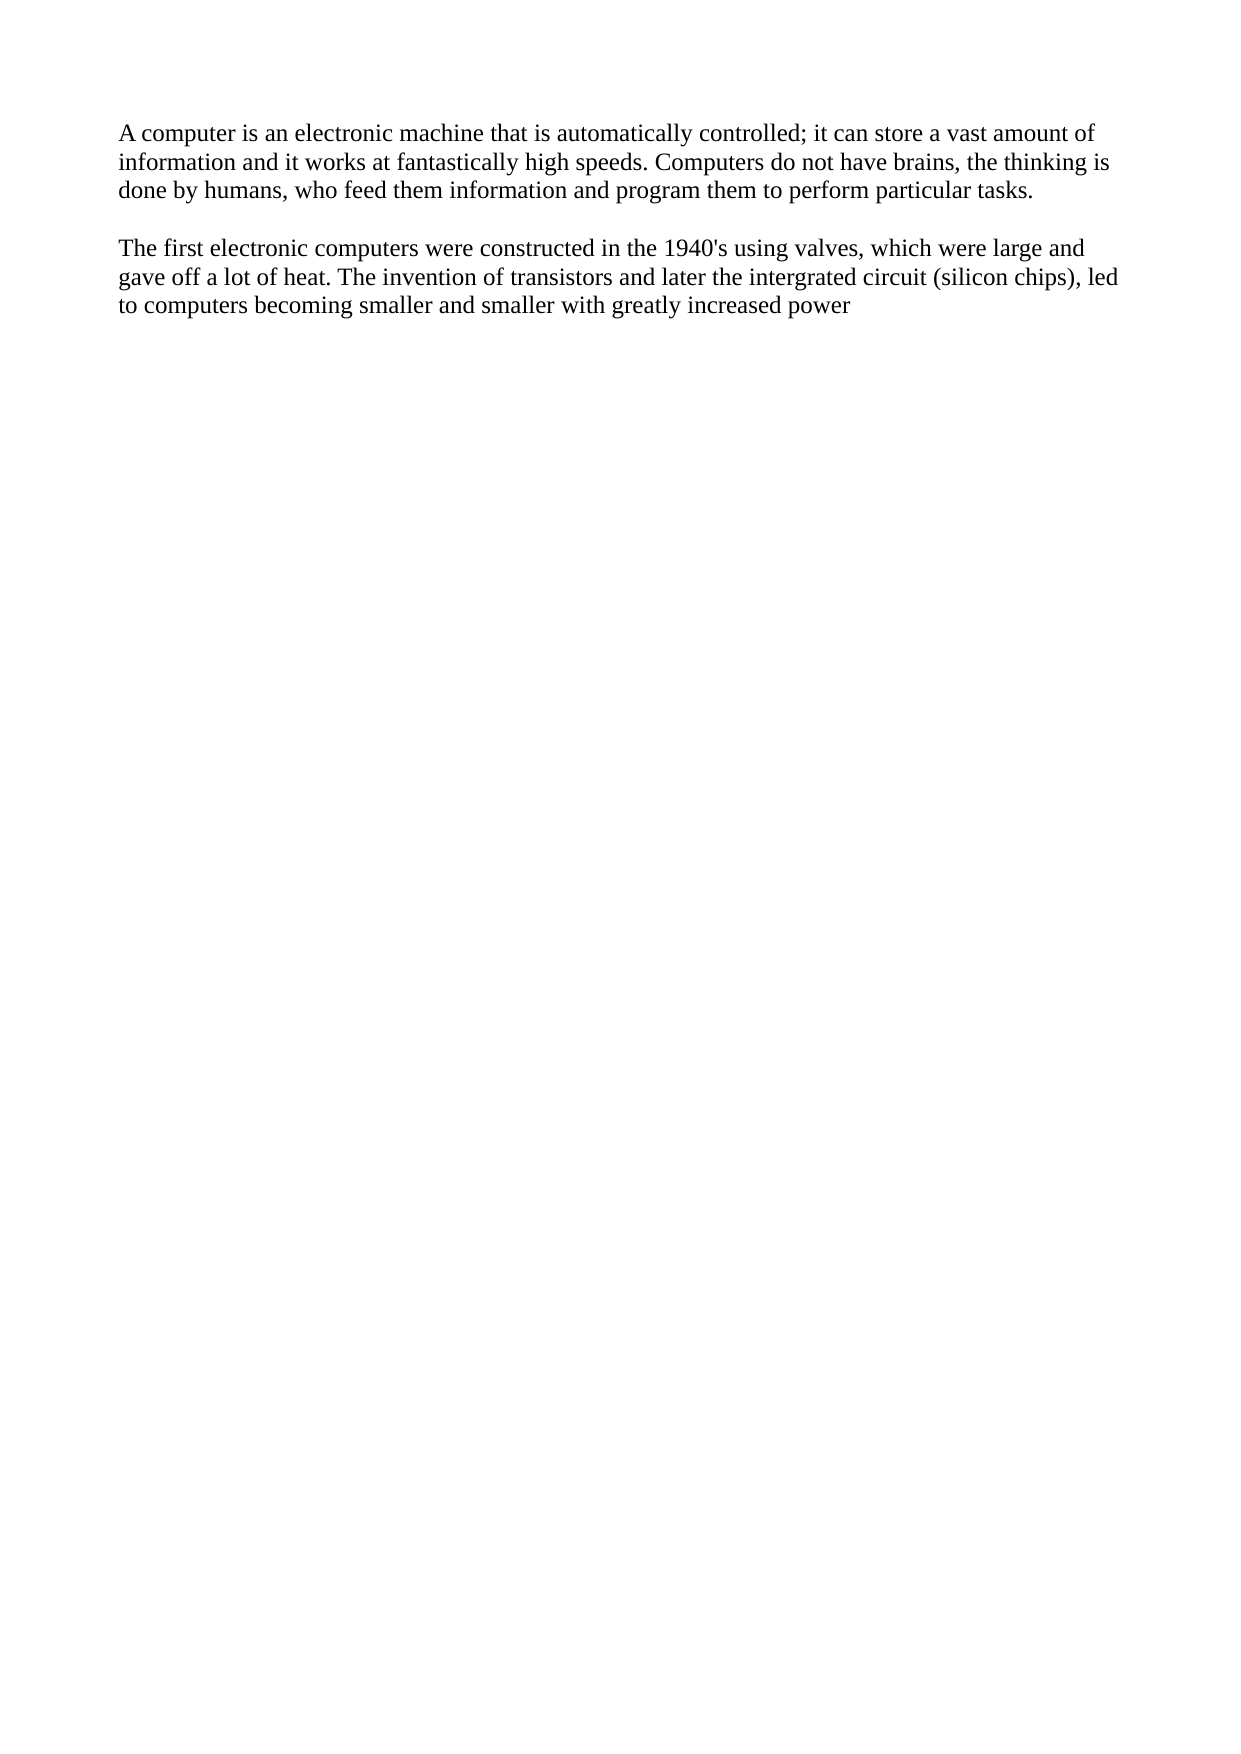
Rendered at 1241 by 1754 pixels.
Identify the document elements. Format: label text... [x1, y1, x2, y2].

text The first electronic computers were constructed in the 1940's using valves, which were large and gave off a lot of heat. The invention of transistors and later the intergrated circuit (silicon chips), led to computers becoming smaller and smaller with greatly increased power [118, 233, 1122, 319]
text A computer is an electronic machine that is automatically controlled; it can store a vast amount of information and it works at fantastically high speeds. Computers do not have brains, the thinking is done by humans, who feed them information and program them to perform particular tasks. [118, 118, 1122, 204]
